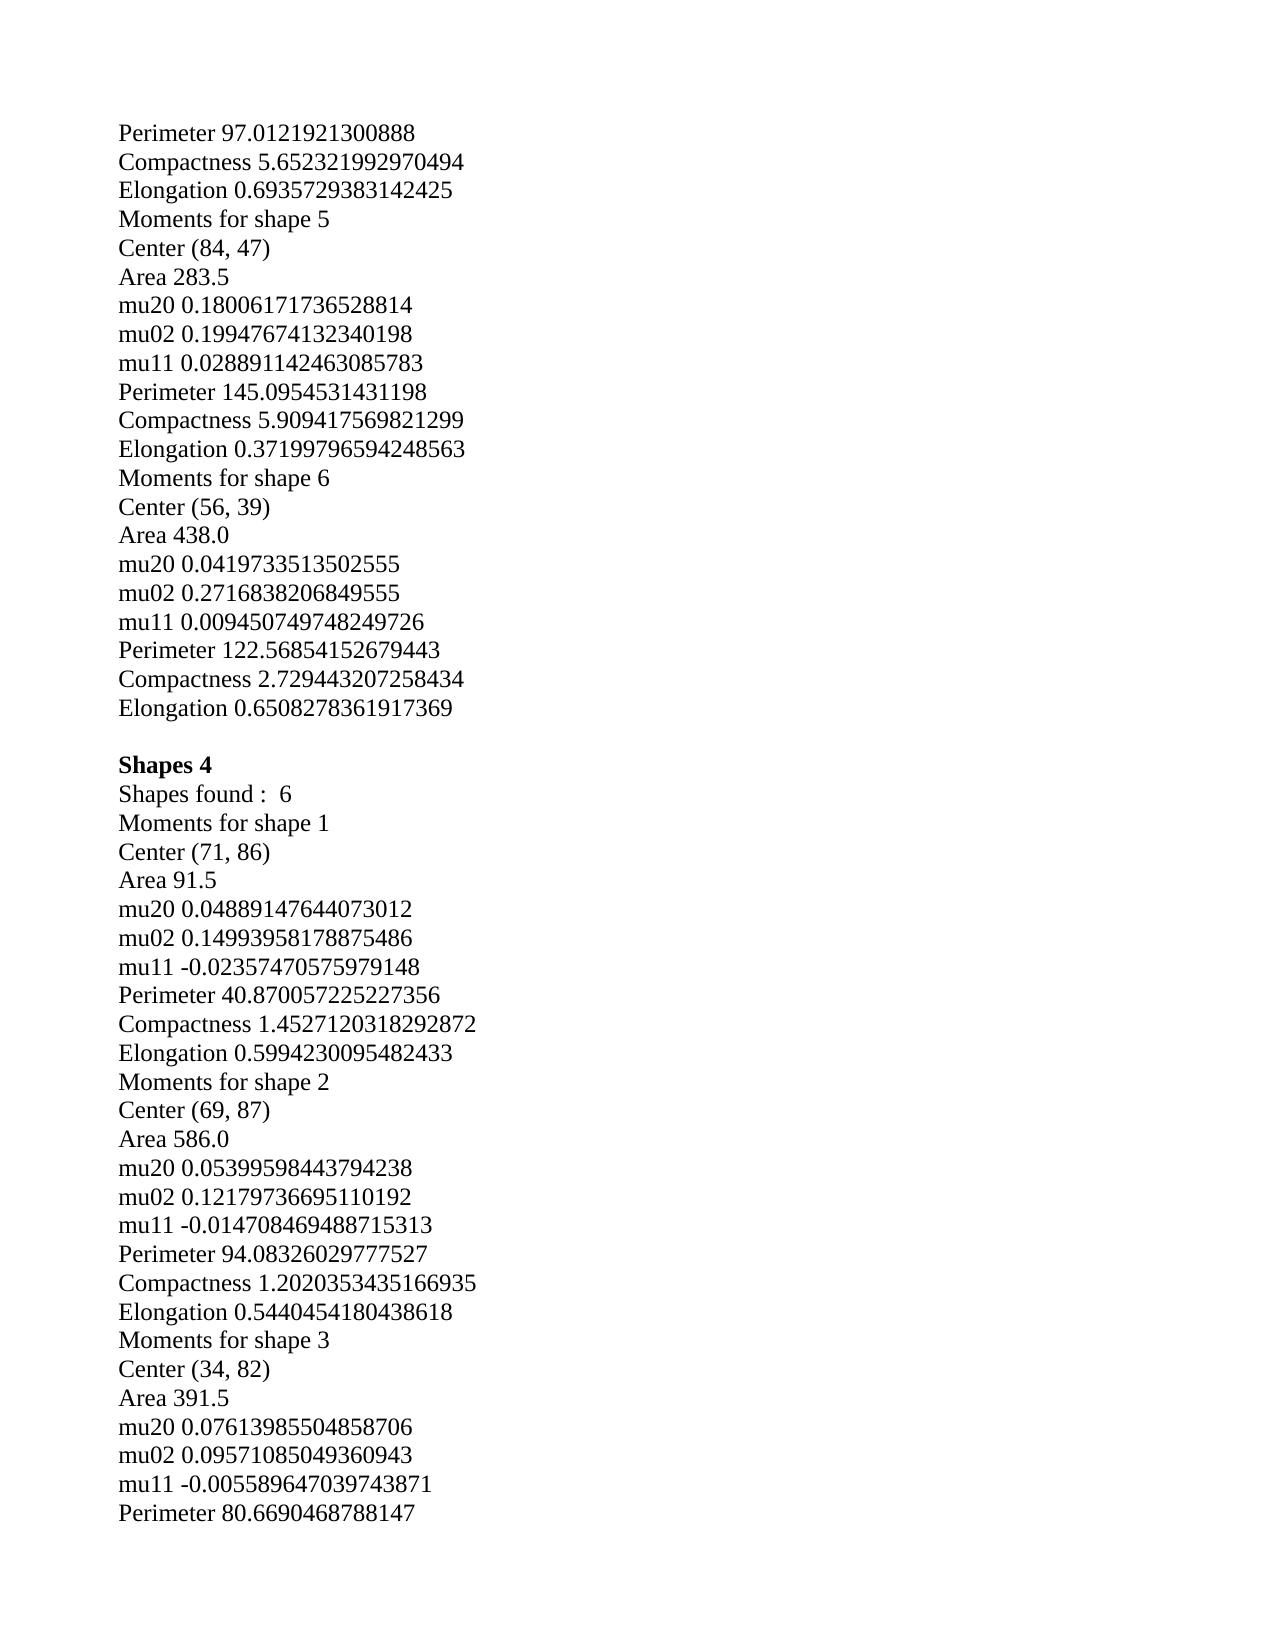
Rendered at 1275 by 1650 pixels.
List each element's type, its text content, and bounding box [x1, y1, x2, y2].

text Elongation 0.5440454180438618 [118, 1297, 1157, 1326]
text Perimeter 97.0121921300888 [118, 118, 1157, 147]
text mu20 0.0419733513502555 [118, 549, 1157, 578]
text Perimeter 94.08326029777527 [118, 1239, 1157, 1268]
text Center (56, 39) [118, 492, 1157, 521]
text Moments for shape 3 [118, 1326, 1157, 1354]
text mu11 -0.014708469488715313 [118, 1211, 1157, 1239]
text mu11 -0.02357470575979148 [118, 952, 1157, 981]
text mu20 0.05399598443794238 [118, 1153, 1157, 1182]
text Moments for shape 5 [118, 204, 1157, 233]
text Center (84, 47) [118, 233, 1157, 262]
text mu11 0.028891142463085783 [118, 348, 1157, 377]
text mu02 0.09571085049360943 [118, 1441, 1157, 1469]
text Elongation 0.6508278361917369 [118, 693, 1157, 722]
text Elongation 0.6935729383142425 [118, 176, 1157, 204]
text Shapes found : 6 [118, 779, 1157, 808]
text Perimeter 40.870057225227356 [118, 981, 1157, 1009]
text Area 391.5 [118, 1383, 1157, 1412]
text mu11 0.009450749748249726 [118, 607, 1157, 636]
text mu11 -0.005589647039743871 [118, 1469, 1157, 1498]
text Area 586.0 [118, 1124, 1157, 1153]
text Area 91.5 [118, 866, 1157, 894]
text Area 283.5 [118, 262, 1157, 291]
text Center (71, 86) [118, 837, 1157, 866]
text Moments for shape 1 [118, 808, 1157, 837]
text Perimeter 122.56854152679443 [118, 636, 1157, 664]
text Shapes 4 [118, 751, 1157, 779]
text Perimeter 145.0954531431198 [118, 377, 1157, 406]
text mu20 0.07613985504858706 [118, 1412, 1157, 1441]
text Area 438.0 [118, 521, 1157, 549]
text Center (34, 82) [118, 1354, 1157, 1383]
text mu02 0.12179736695110192 [118, 1182, 1157, 1211]
text Compactness 5.909417569821299 [118, 406, 1157, 434]
text mu02 0.14993958178875486 [118, 923, 1157, 952]
text mu02 0.19947674132340198 [118, 319, 1157, 348]
text Elongation 0.37199796594248563 [118, 434, 1157, 463]
text Moments for shape 2 [118, 1067, 1157, 1096]
text Elongation 0.5994230095482433 [118, 1038, 1157, 1067]
text Compactness 1.4527120318292872 [118, 1009, 1157, 1038]
text Perimeter 80.6690468788147 [118, 1498, 1157, 1527]
text mu02 0.2716838206849555 [118, 578, 1157, 607]
text Compactness 5.652321992970494 [118, 147, 1157, 176]
text mu20 0.04889147644073012 [118, 894, 1157, 923]
text Compactness 1.2020353435166935 [118, 1268, 1157, 1297]
text Compactness 2.729443207258434 [118, 664, 1157, 693]
text Moments for shape 6 [118, 463, 1157, 492]
text Center (69, 87) [118, 1096, 1157, 1124]
text mu20 0.18006171736528814 [118, 291, 1157, 319]
